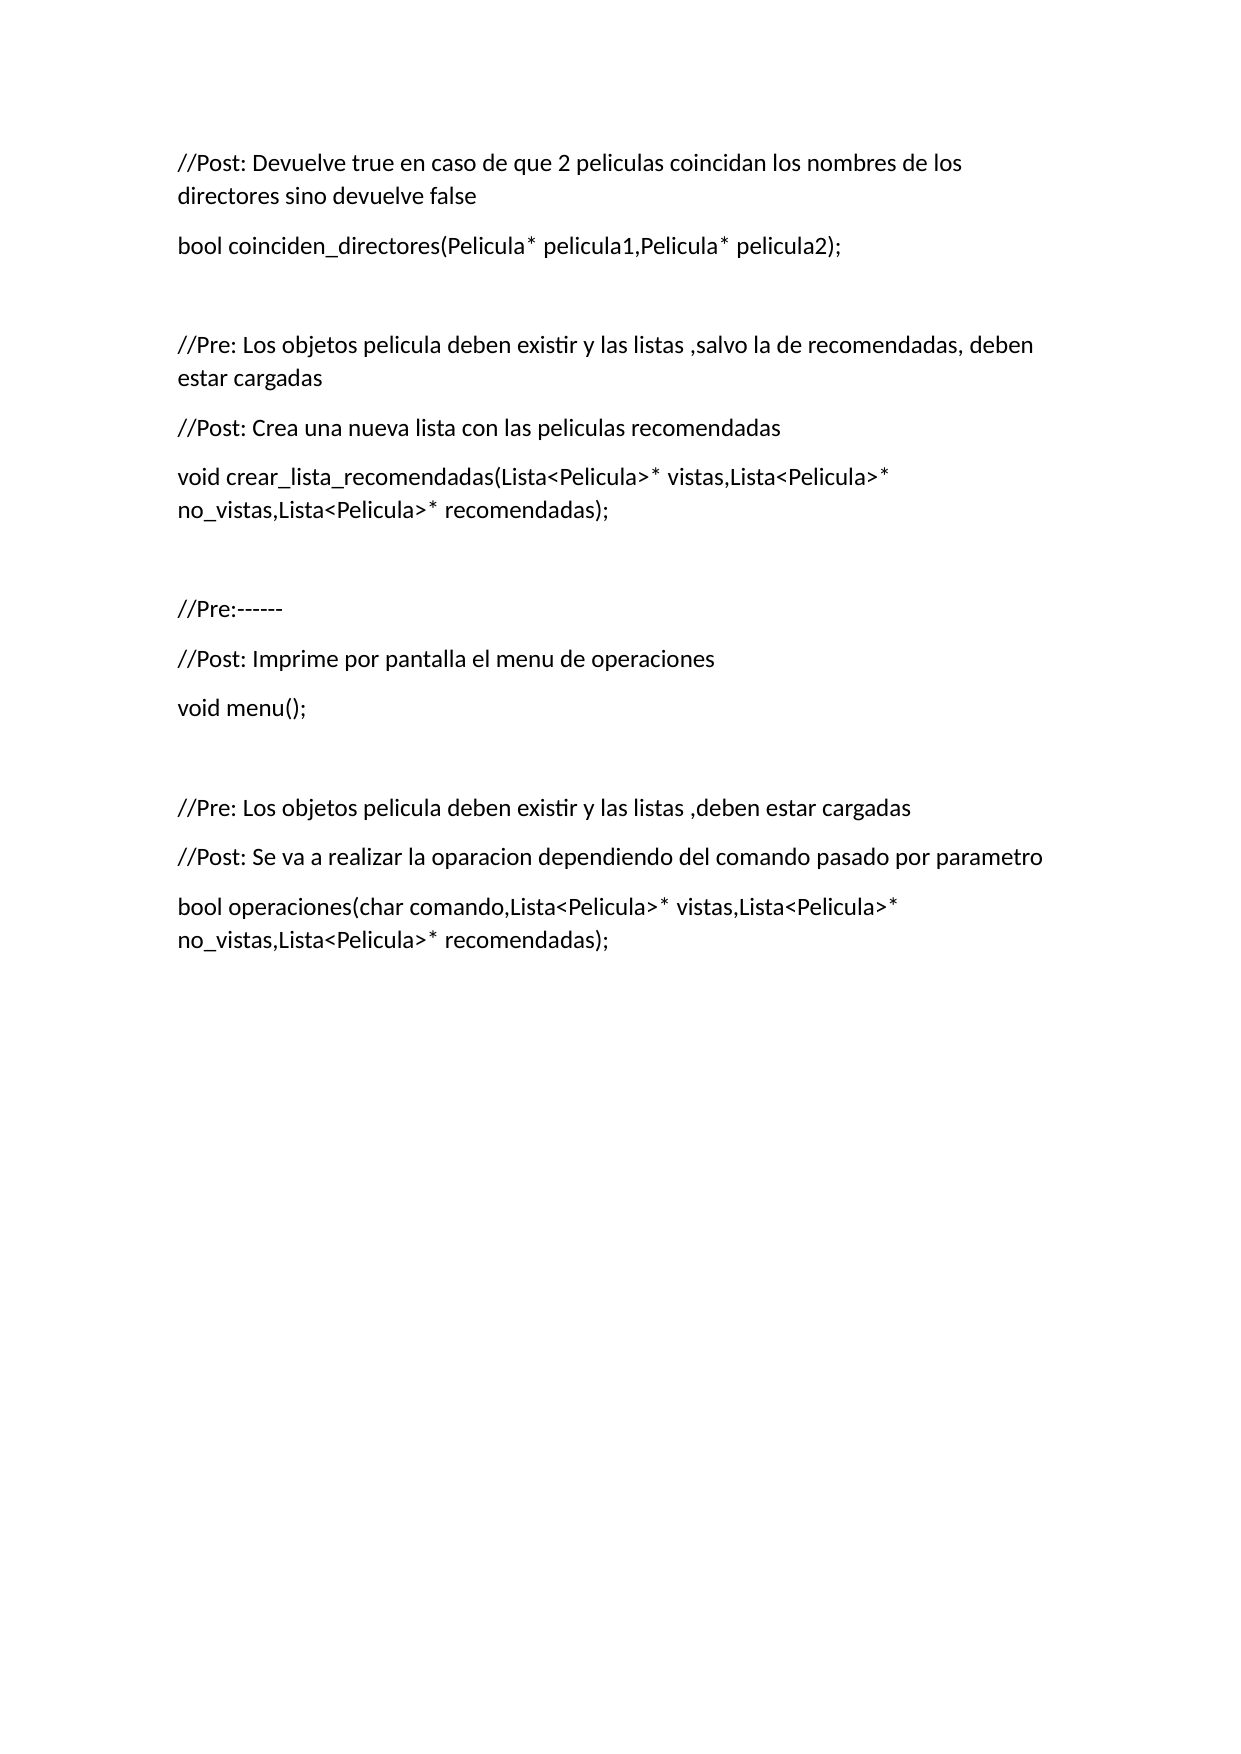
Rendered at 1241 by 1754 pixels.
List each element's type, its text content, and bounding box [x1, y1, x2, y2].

text //Post: Imprime por pantalla el menu de operaciones [177, 643, 1063, 673]
text void menu(); [177, 693, 1063, 723]
text //Post: Crea una nueva lista con las peliculas recomendadas [177, 412, 1063, 442]
text //Post: Se va a realizar la oparacion dependiendo del comando pasado por parametro [177, 841, 1063, 872]
text //Post: Devuelve true en caso de que 2 peliculas coincidan los nombres de los directores sino devuelve false [177, 148, 1063, 211]
text //Pre: Los objetos pelicula deben existir y las listas ,salvo la de recomendadas, deben estar cargadas [177, 329, 1063, 393]
text bool coinciden_directores(Pelicula* pelicula1,Pelicula* pelicula2); [177, 230, 1063, 261]
text //Pre:------ [177, 593, 1063, 624]
text //Pre: Los objetos pelicula deben existir y las listas ,deben estar cargadas [177, 792, 1063, 822]
text bool operaciones(char comando,Lista<Pelicula>* vistas,Lista<Pelicula>* no_vistas,Lista<Pelicula>* recomendadas); [177, 891, 1063, 954]
text void crear_lista_recomendadas(Lista<Pelicula>* vistas,Lista<Pelicula>* no_vistas,Lista<Pelicula>* recomendadas); [177, 461, 1063, 525]
